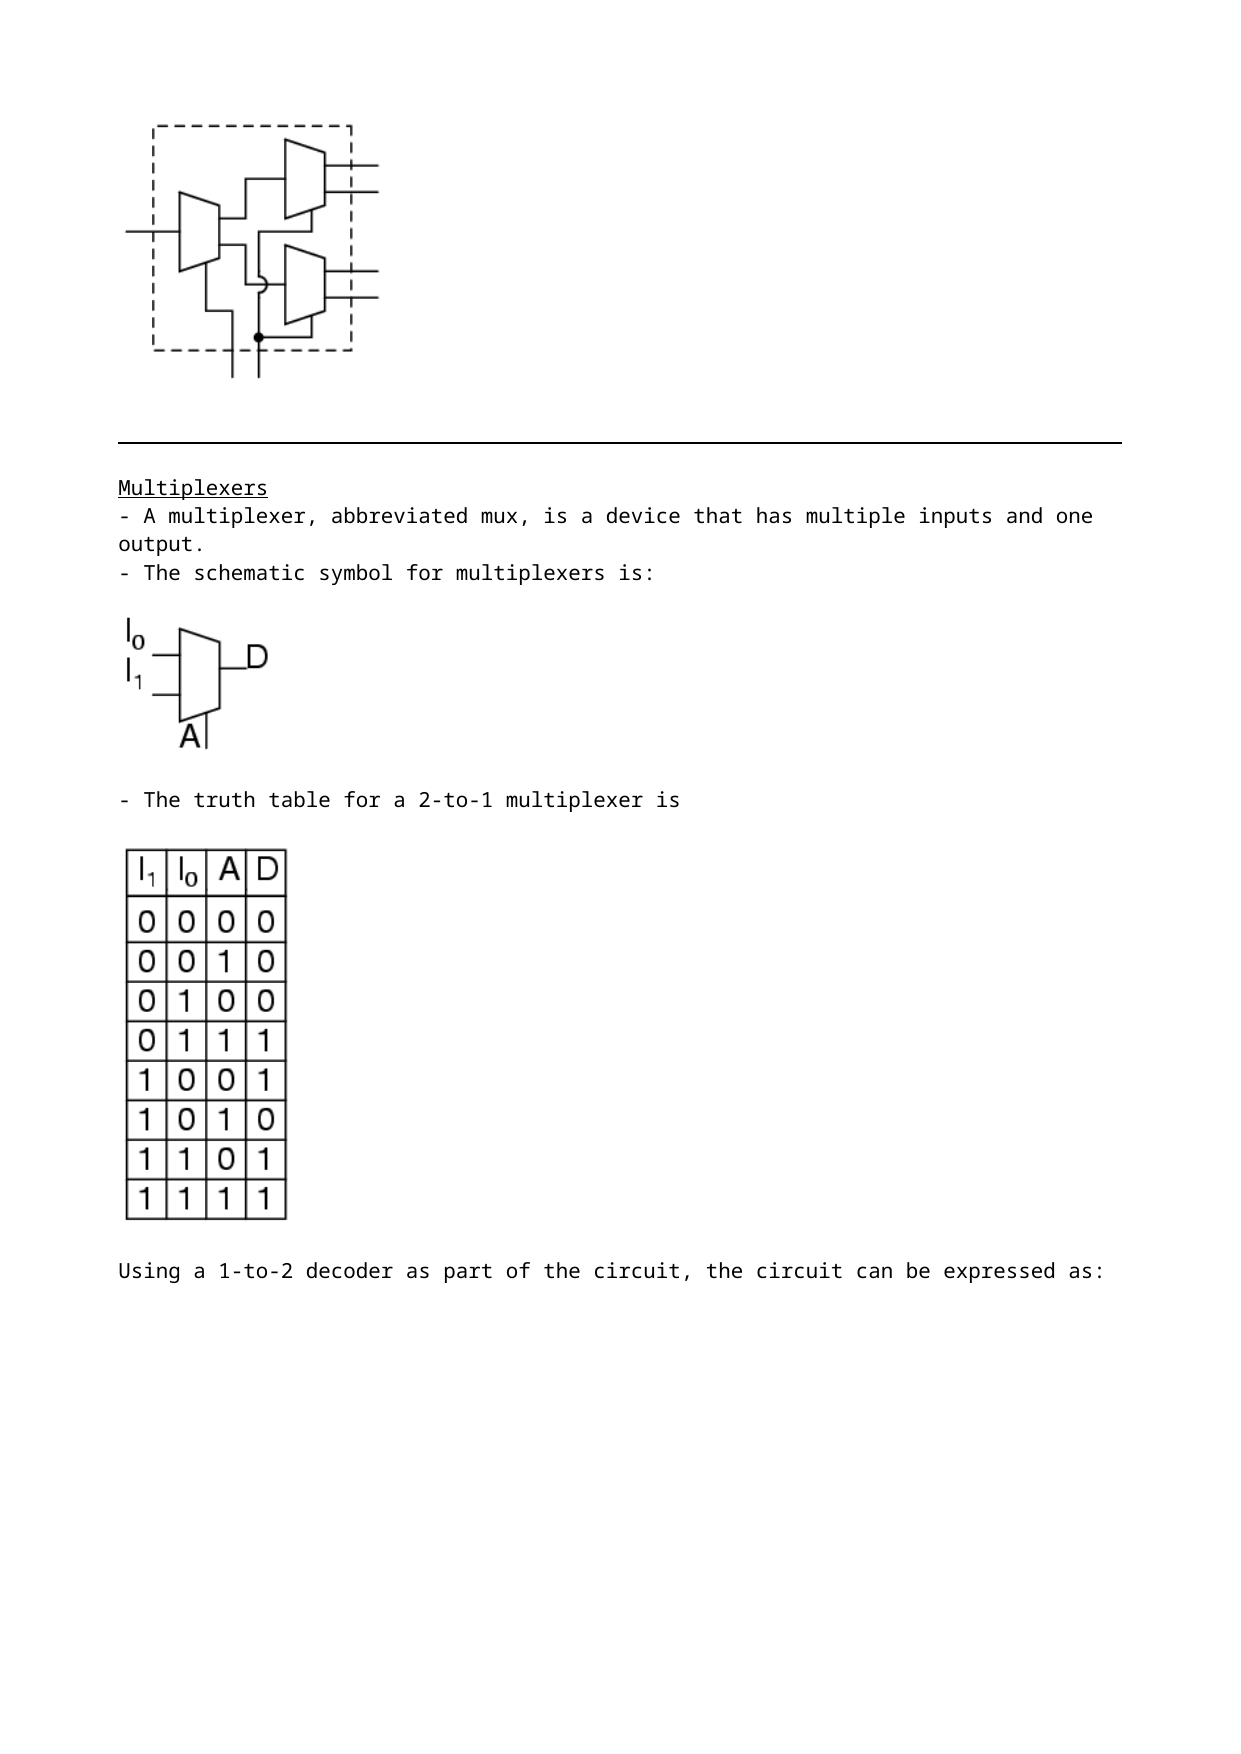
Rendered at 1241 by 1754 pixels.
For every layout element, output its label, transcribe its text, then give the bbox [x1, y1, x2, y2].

subtitle Multiplexers [118, 473, 1122, 501]
text - A multiplexer, abbreviated mux, is a device that has multiple inputs and one output. [118, 501, 1122, 558]
text Using a 1-to-2 decoder as part of the circuit, the circuit can be expressed as: [118, 1256, 1122, 1284]
text - The schematic symbol for multiplexers is: [118, 558, 1122, 586]
picture [118, 842, 294, 1228]
picture [118, 118, 386, 386]
text - The truth table for a 2-to-1 multiplexer is [118, 785, 1122, 814]
picture [118, 614, 281, 757]
